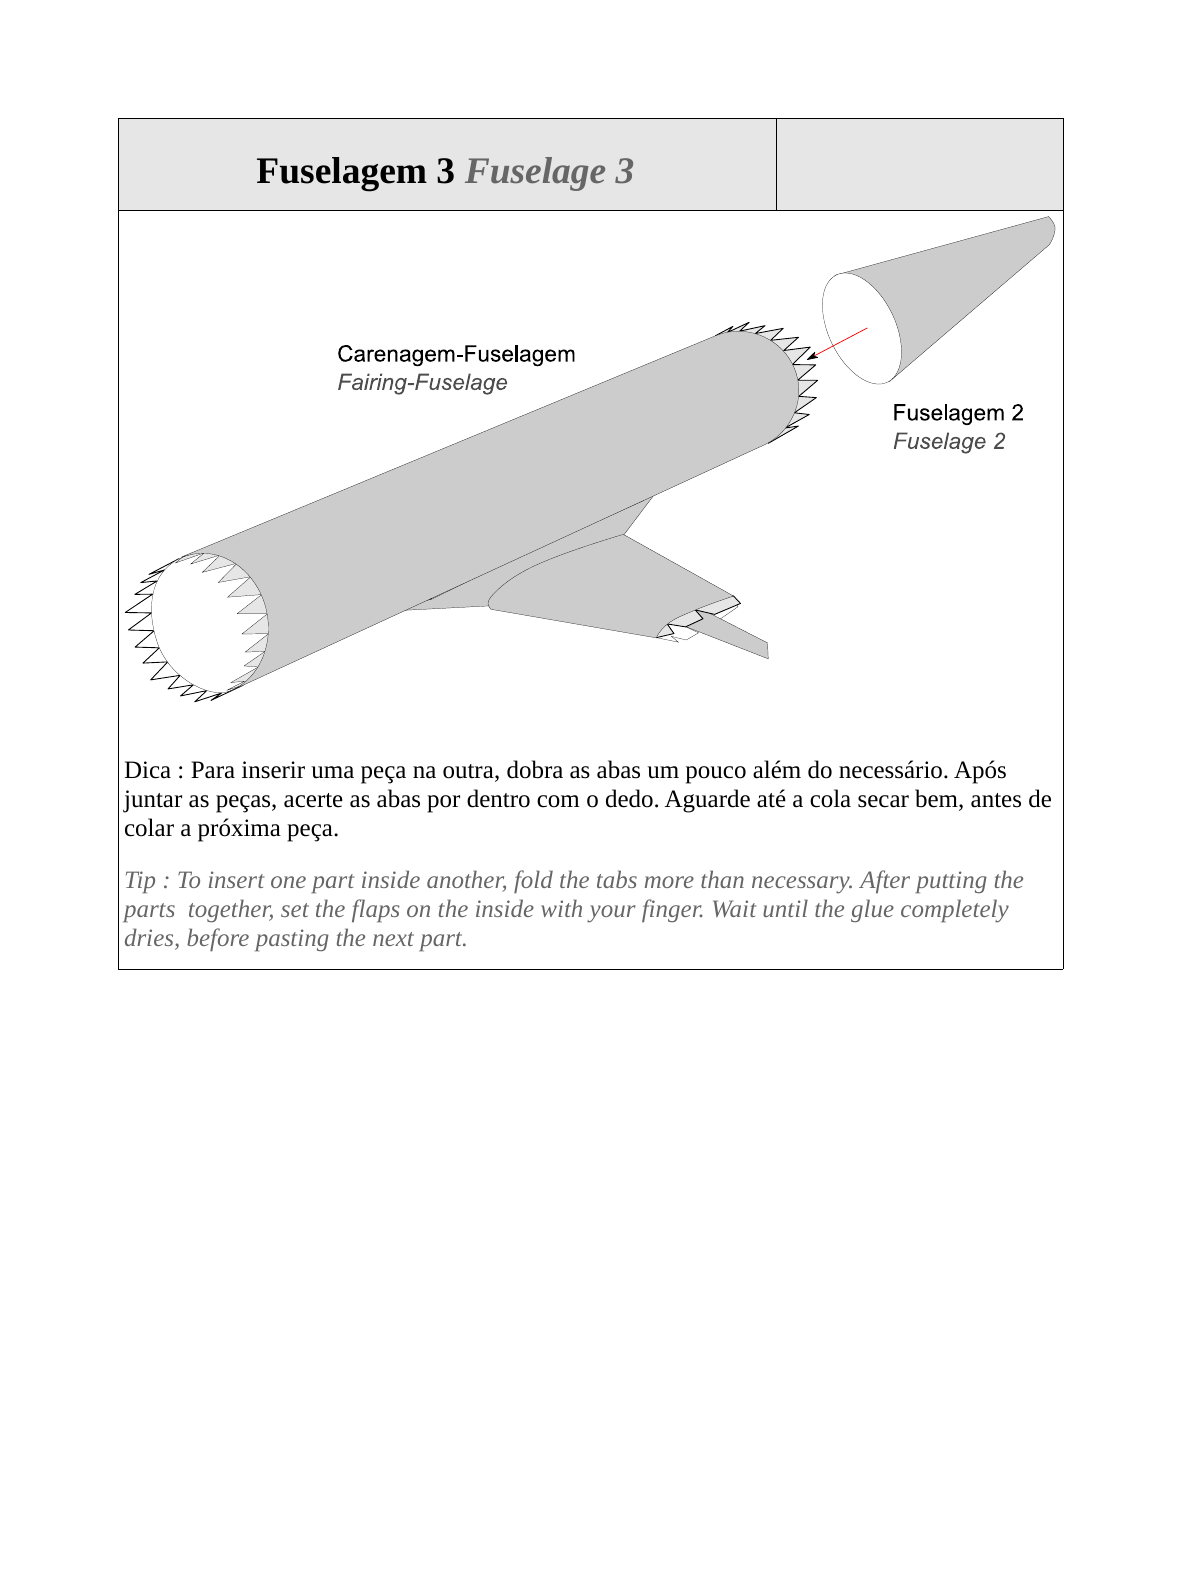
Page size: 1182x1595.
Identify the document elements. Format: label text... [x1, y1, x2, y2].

table_header Fuselagem 3 Fuselage 3 [119, 119, 776, 210]
table_header [777, 119, 1063, 210]
table_cell Dica : Para inserir uma peça na outra, dobra as abas um pouco além do necessário. Após juntar as peças, acerte as abas por dentro com o dedo. Aguarde até a cola secar bem, antes de colar a próxima peça. Tip : To insert one part inside another, fold the tabs more than necessary. After putting the parts together, set the flaps on the inside with your finger. Wait until the glue completely dries, before pasting the next part. [119, 211, 1063, 969]
